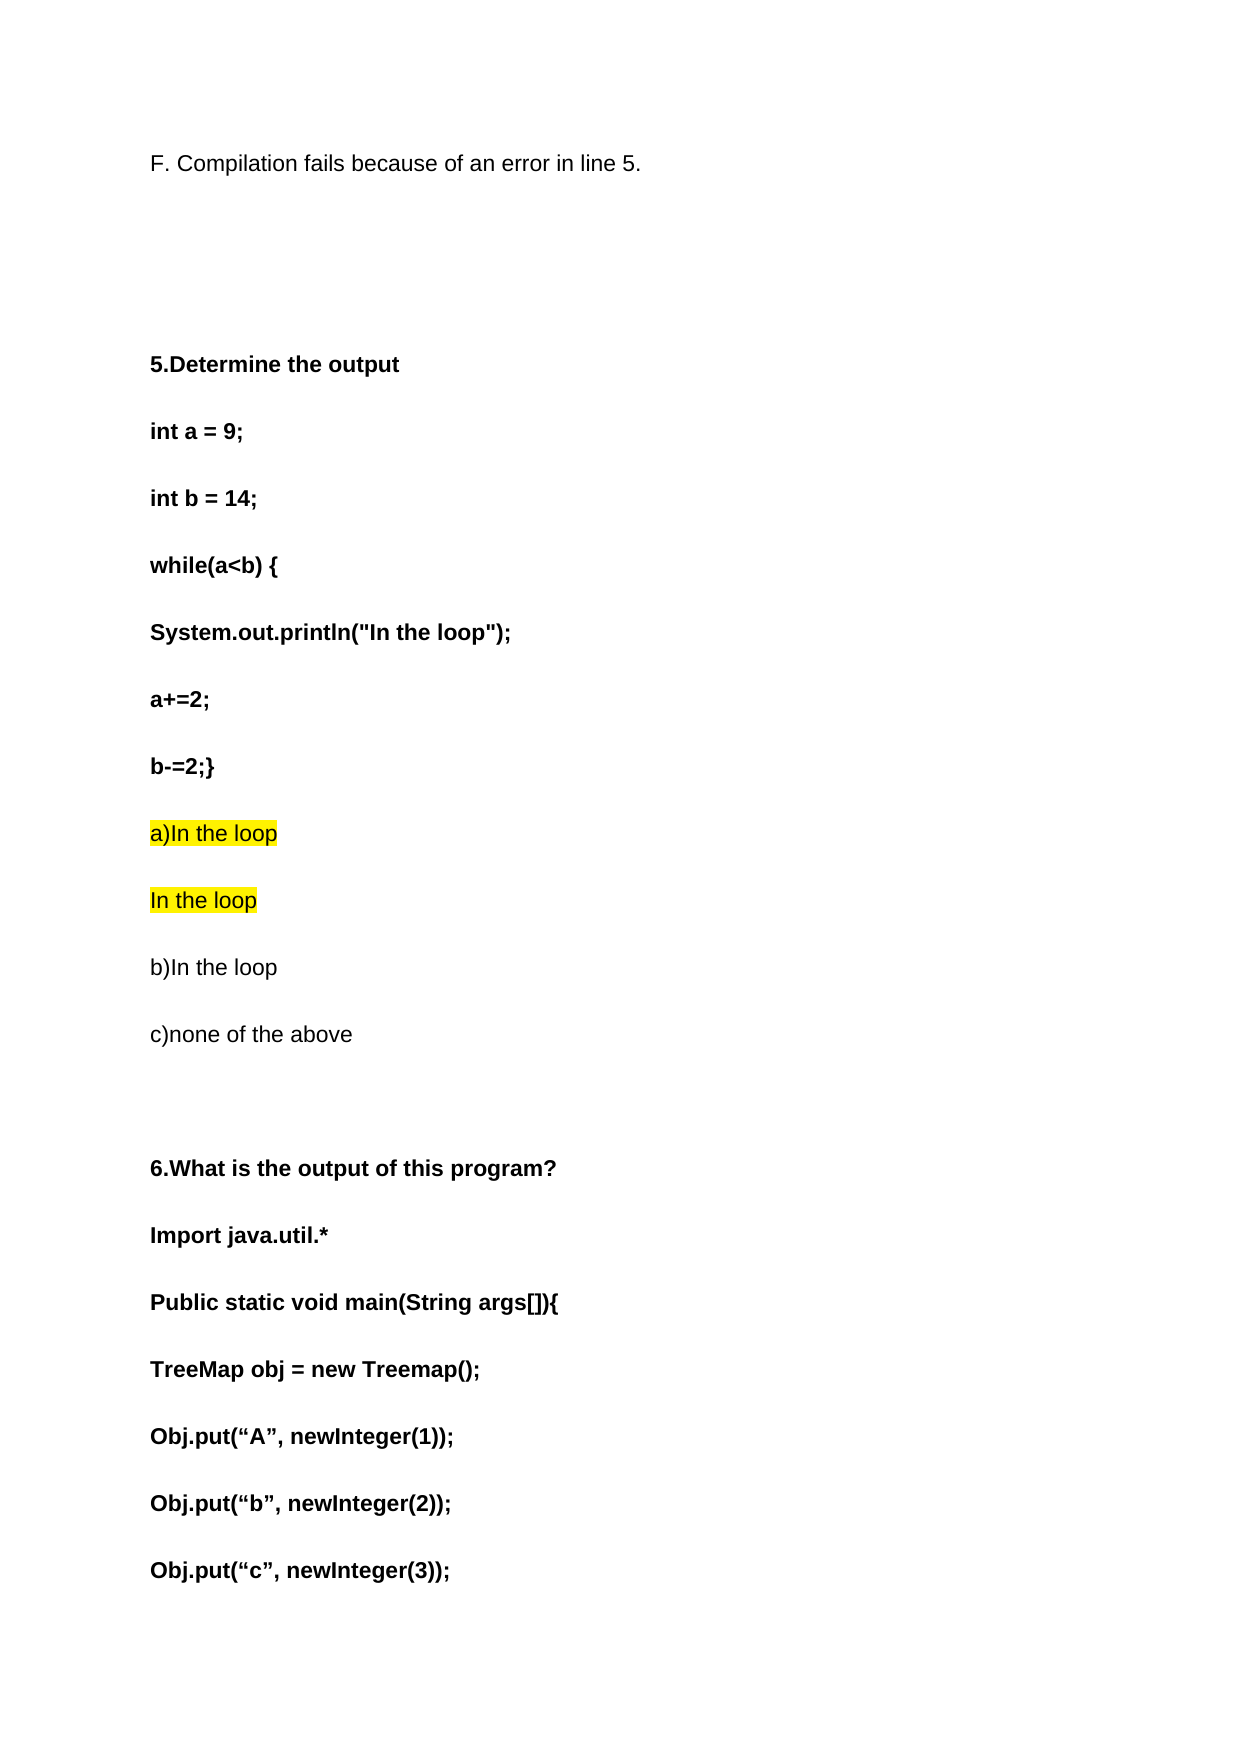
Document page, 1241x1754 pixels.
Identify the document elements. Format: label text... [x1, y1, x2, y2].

text 6.What is the output of this program? [150, 1155, 1090, 1181]
text Obj.put(“A”, newInteger(1)); [150, 1423, 1090, 1449]
text In the loop [150, 887, 1090, 913]
text b)In the loop [150, 954, 1090, 980]
text Obj.put(“c”, newInteger(3)); [150, 1557, 1090, 1583]
text 5.Determine the output [150, 351, 1090, 377]
text a+=2; [150, 686, 1090, 712]
text a)In the loop [150, 820, 1090, 846]
text c)none of the above [150, 1021, 1090, 1047]
text System.out.println("In the loop"); [150, 619, 1090, 645]
text b-=2;} [150, 753, 1090, 779]
text int a = 9; [150, 418, 1090, 444]
text Import java.util.* [150, 1222, 1090, 1248]
text Obj.put(“b”, newInteger(2)); [150, 1489, 1090, 1516]
text F. Compilation fails because of an error in line 5. [150, 150, 1090, 176]
text while(a<b) { [150, 552, 1090, 578]
text int b = 14; [150, 485, 1090, 511]
text Public static void main(String args[]){ [150, 1289, 1090, 1315]
text TreeMap obj = new Treemap(); [150, 1356, 1090, 1382]
